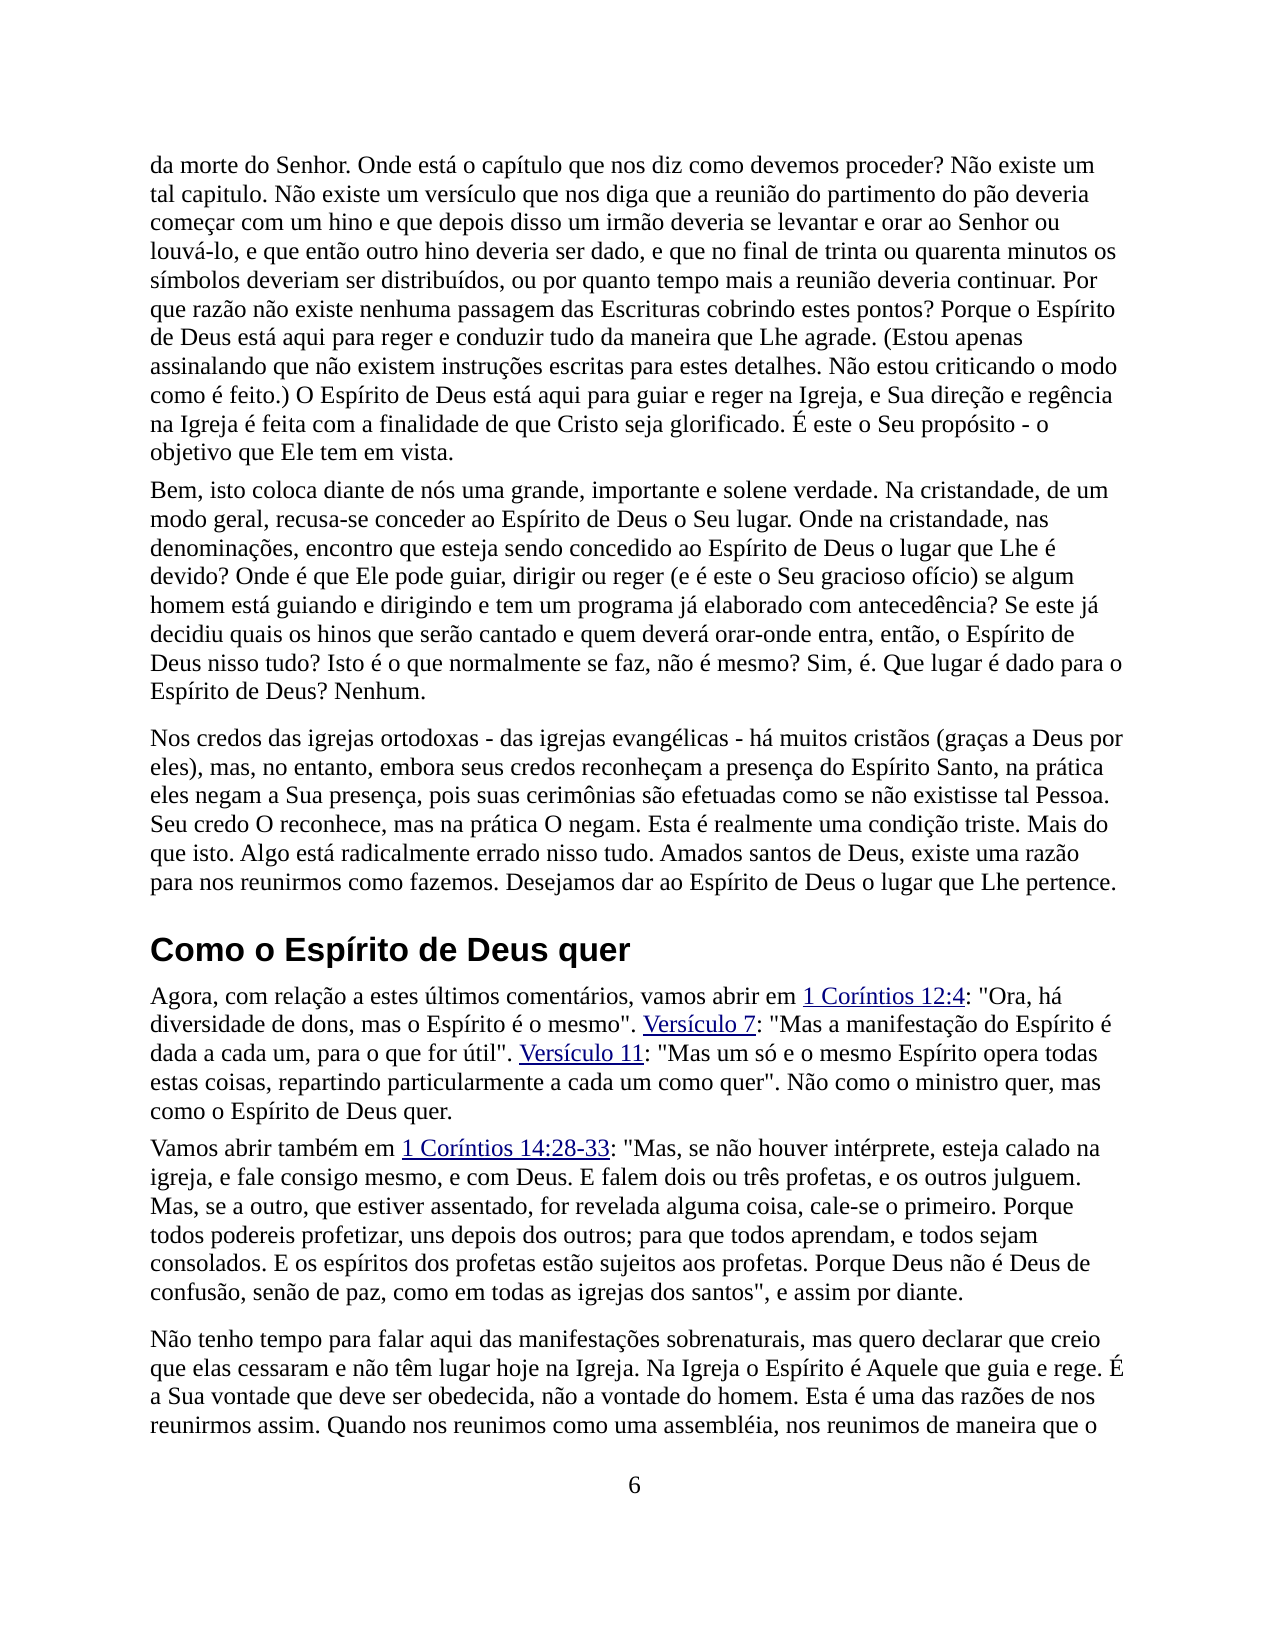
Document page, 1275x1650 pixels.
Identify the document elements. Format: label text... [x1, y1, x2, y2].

text Bem, isto coloca diante de nós uma grande, importante e solene verdade. Na cristandade, de um modo geral, recusa-se conceder ao Espírito de Deus o Seu lugar. Onde na cristandade, nas denominações, encontro que esteja sendo concedido ao Espírito de Deus o lugar que Lhe é devido? Onde é que Ele pode guiar, dirigir ou reger (e é este o Seu gracioso ofício) se algum homem está guiando e dirigindo e tem um programa já elaborado com antecedência? Se este já decidiu quais os hinos que serão cantado e quem deverá orar-onde entra, então, o Espírito de Deus nisso tudo? Isto é o que normalmente se faz, não é mesmo? Sim, é. Que lugar é dado para o Espírito de Deus? Nenhum. [150, 475, 1125, 705]
subtitle Como o Espírito de Deus quer [150, 929, 1125, 968]
text Agora, com relação a estes últimos comentários, vamos abrir em 1 Coríntios 12:4: "Ora, há diversidade de dons, mas o Espírito é o mesmo". Versículo 7: "Mas a manifestação do Espírito é dada a cada um, para o que for útil". Versículo 11: "Mas um só e o mesmo Espírito opera todas estas coisas, repartindo particularmente a cada um como quer". Não como o ministro quer, mas como o Espírito de Deus quer. [150, 981, 1125, 1124]
text Vamos abrir também em 1 Coríntios 14:28-33: "Mas, se não houver intérprete, esteja calado na igreja, e fale consigo mesmo, e com Deus. E falem dois ou três profetas, e os outros julguem. Mas, se a outro, que estiver assentado, for revelada alguma coisa, cale-se o primeiro. Porque todos podereis profetizar, uns depois dos outros; para que todos aprendam, e todos sejam consolados. E os espíritos dos profetas estão sujeitos aos profetas. Porque Deus não é Deus de confusão, senão de paz, como em todas as igrejas dos santos", e assim por diante. [150, 1133, 1125, 1306]
text da morte do Senhor. Onde está o capítulo que nos diz como devemos proceder? Não existe um tal capitulo. Não existe um versículo que nos diga que a reunião do partimento do pão deveria começar com um hino e que depois disso um irmão deveria se levantar e orar ao Senhor ou louvá-lo, e que então outro hino deveria ser dado, e que no final de trinta ou quarenta minutos os símbolos deveriam ser distribuídos, ou por quanto tempo mais a reunião deveria continuar. Por que razão não existe nenhuma passagem das Escrituras cobrindo estes pontos? Porque o Espírito de Deus está aqui para reger e conduzir tudo da maneira que Lhe agrade. (Estou apenas assinalando que não existem instruções escritas para estes detalhes. Não estou criticando o modo como é feito.) O Espírito de Deus está aqui para guiar e reger na Igreja, e Sua direção e regência na Igreja é feita com a finalidade de que Cristo seja glorificado. É este o Seu propósito - o objetivo que Ele tem em vista. [150, 150, 1125, 466]
text Nos credos das igrejas ortodoxas - das igrejas evangélicas - há muitos cristãos (graças a Deus por eles), mas, no entanto, embora seus credos reconheçam a presença do Espírito Santo, na prática eles negam a Sua presença, pois suas cerimônias são efetuadas como se não existisse tal Pessoa. Seu credo O reconhece, mas na prática O negam. Esta é realmente uma condição triste. Mais do que isto. Algo está radicalmente errado nisso tudo. Amados santos de Deus, existe uma razão para nos reunirmos como fazemos. Desejamos dar ao Espírito de Deus o lugar que Lhe pertence. [150, 723, 1125, 896]
text Não tenho tempo para falar aqui das manifestações sobrenaturais, mas quero declarar que creio que elas cessaram e não têm lugar hoje na Igreja. Na Igreja o Espírito é Aquele que guia e rege. É a Sua vontade que deve ser obedecida, não a vontade do homem. Esta é uma das razões de nos reunirmos assim. Quando nos reunimos como uma assembléia, nos reunimos de maneira que o [150, 1324, 1125, 1439]
